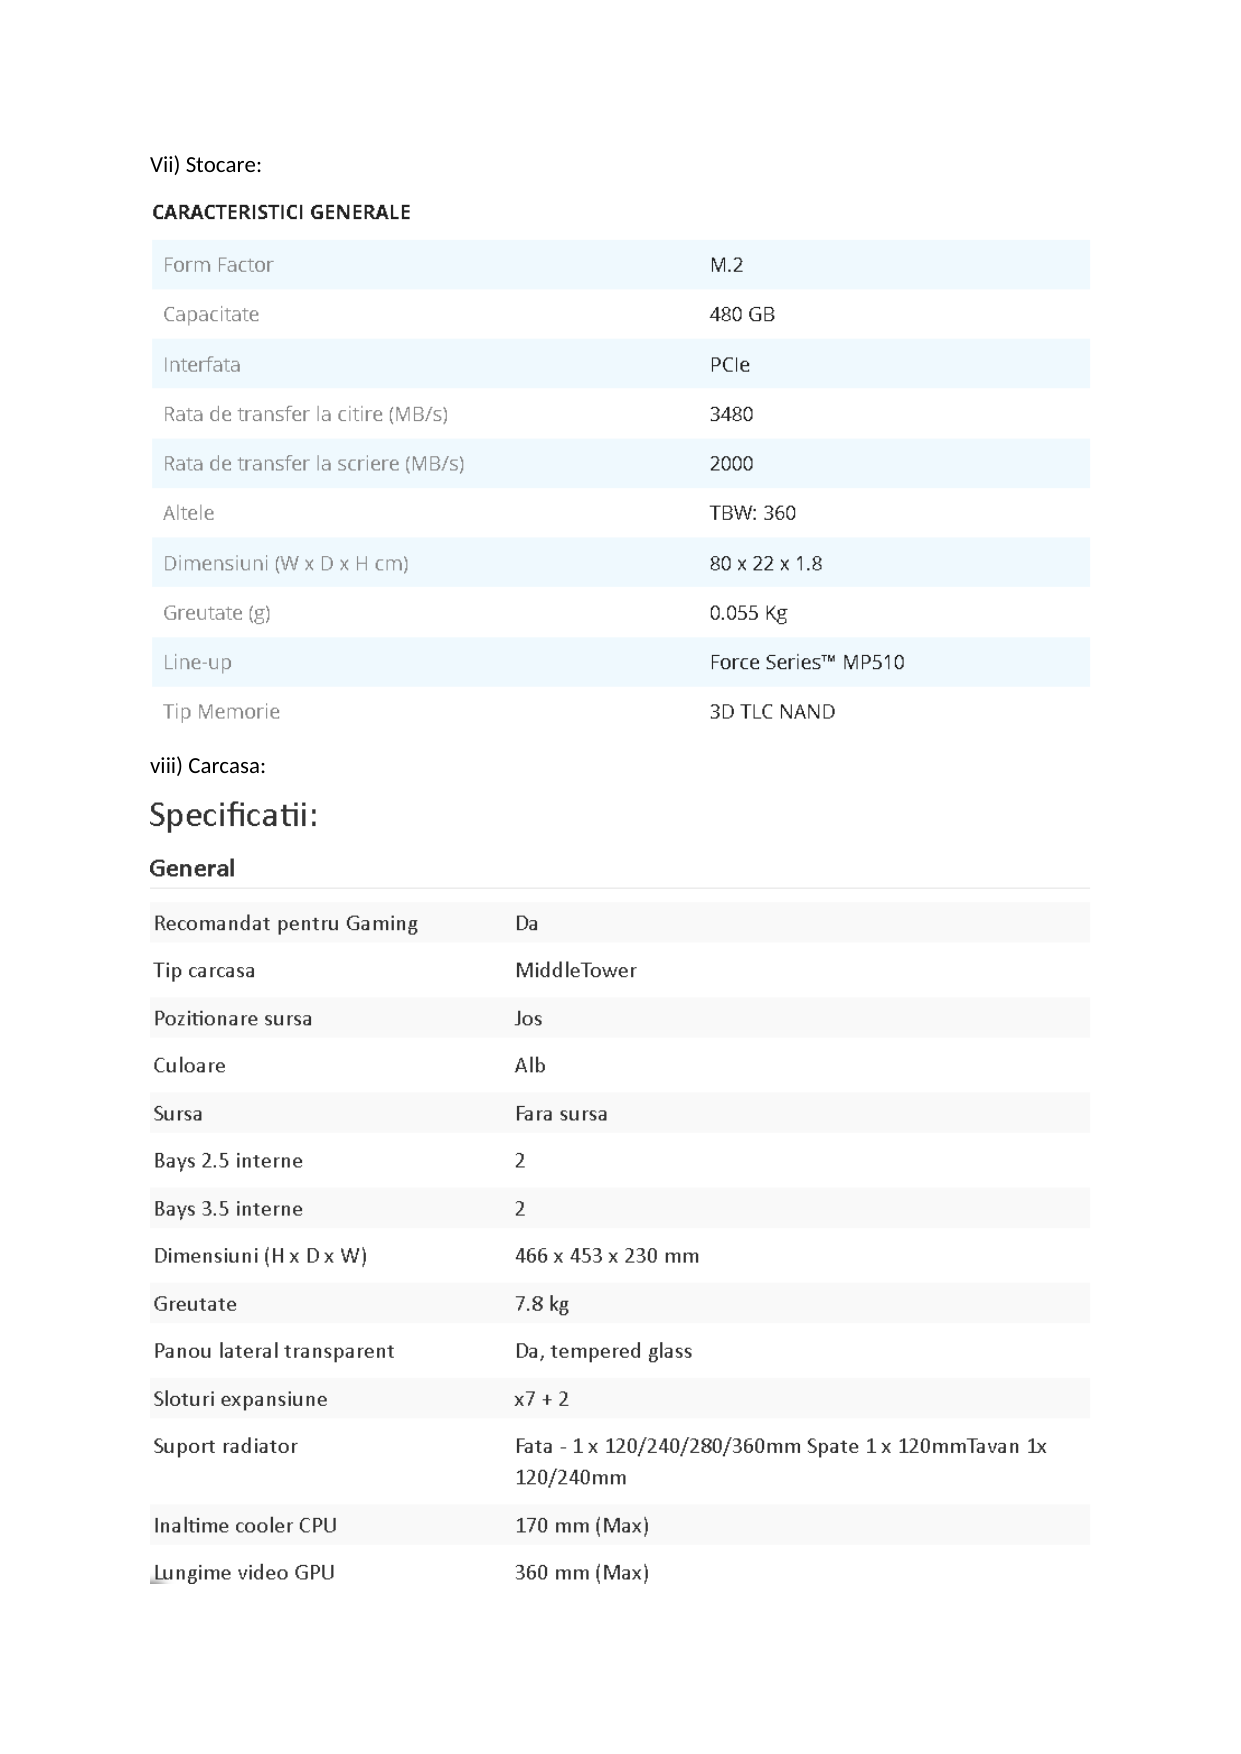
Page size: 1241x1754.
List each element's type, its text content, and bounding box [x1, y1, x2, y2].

text Vii) Stocare: [150, 150, 1090, 178]
text viii) Carcasa: [150, 751, 1090, 779]
